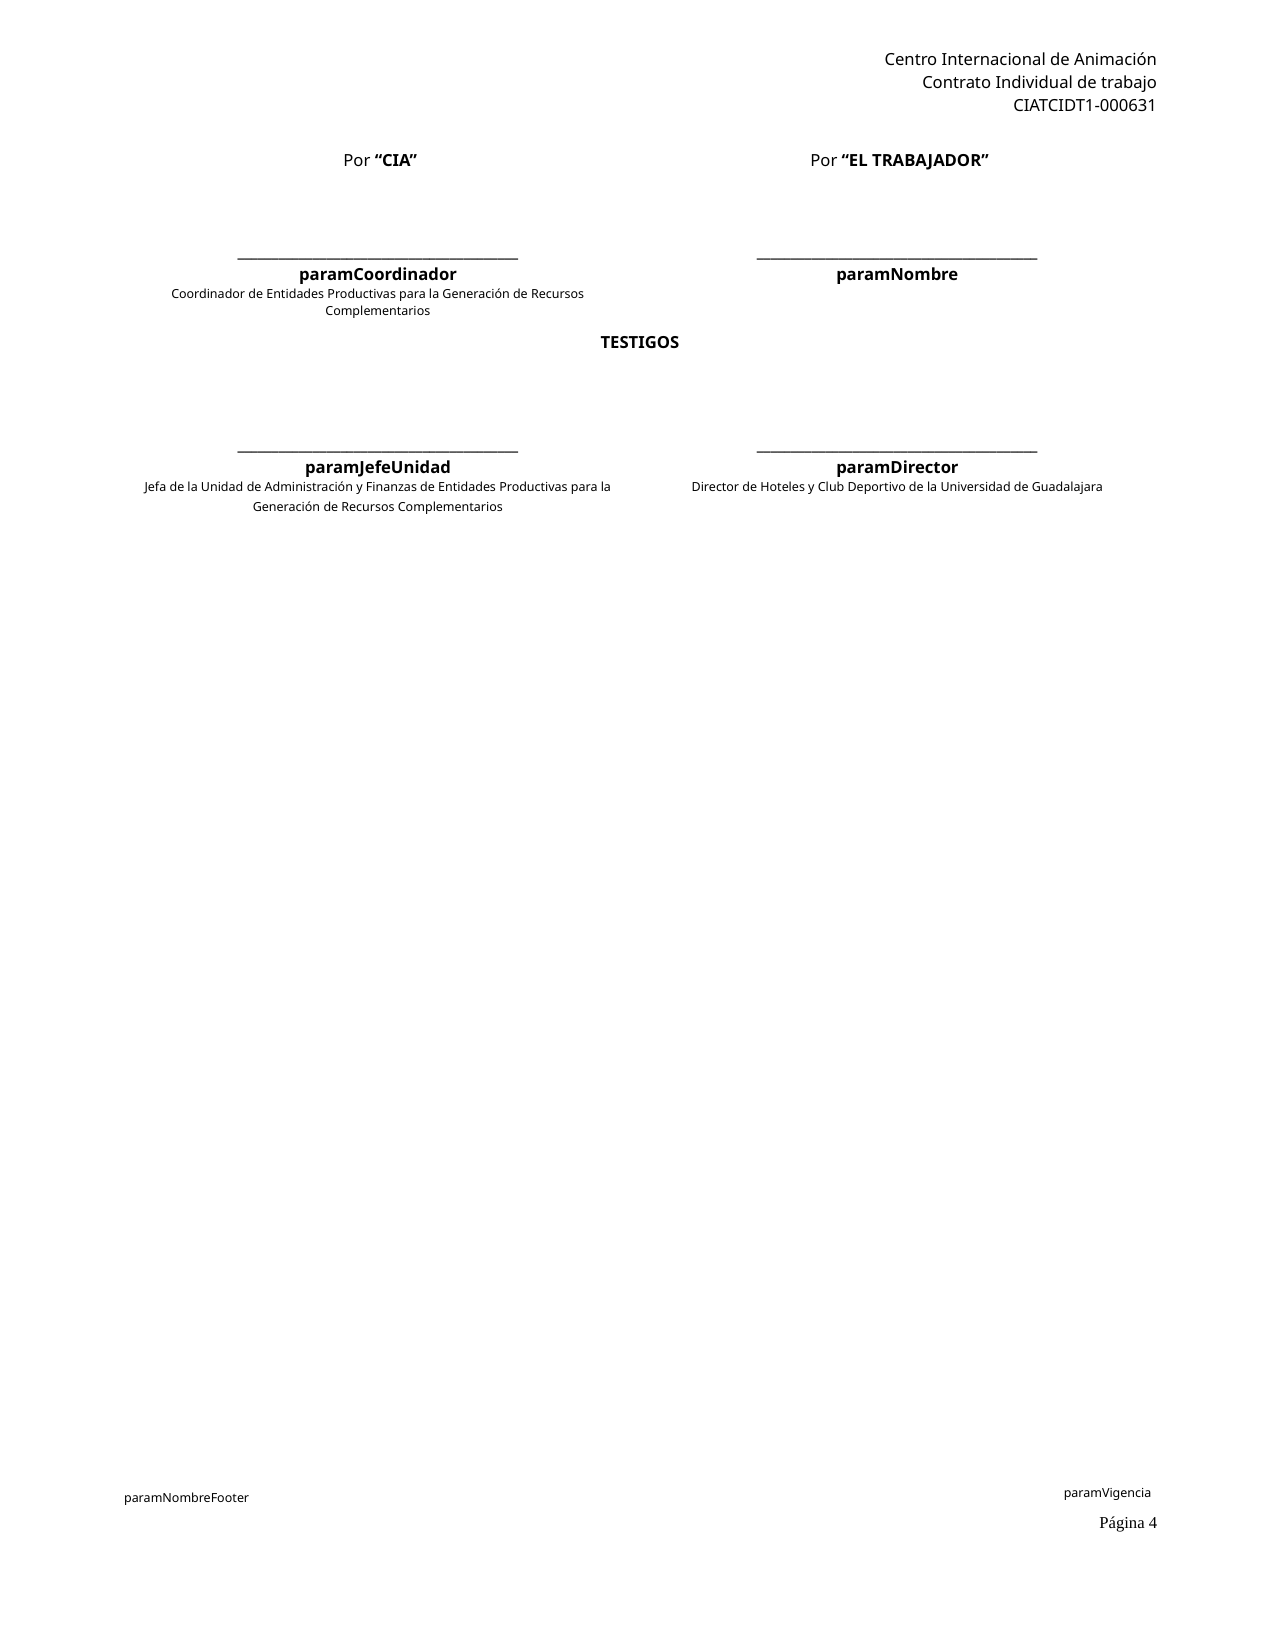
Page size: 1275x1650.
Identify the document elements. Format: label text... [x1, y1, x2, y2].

table_header Por “EL TRABAJADOR” _________________________________________ paramNombre [638, 143, 1157, 325]
table_cell _________________________________________ paramJefeUnidad Jefa de la Unidad de Administración y Finanzas de Entidades Productivas para la Generación de Recursos Complementarios [118, 359, 637, 523]
table_cell _________________________________________ paramDirector Director de Hoteles y Club Deportivo de la Universidad de Guadalajara [638, 359, 1157, 523]
table_cell TESTIGOS [118, 325, 1157, 359]
table_header Por “CIA” _________________________________________ paramCoordinador Coordinador de Entidades Productivas para la Generación de Recursos Complementarios [118, 143, 637, 325]
